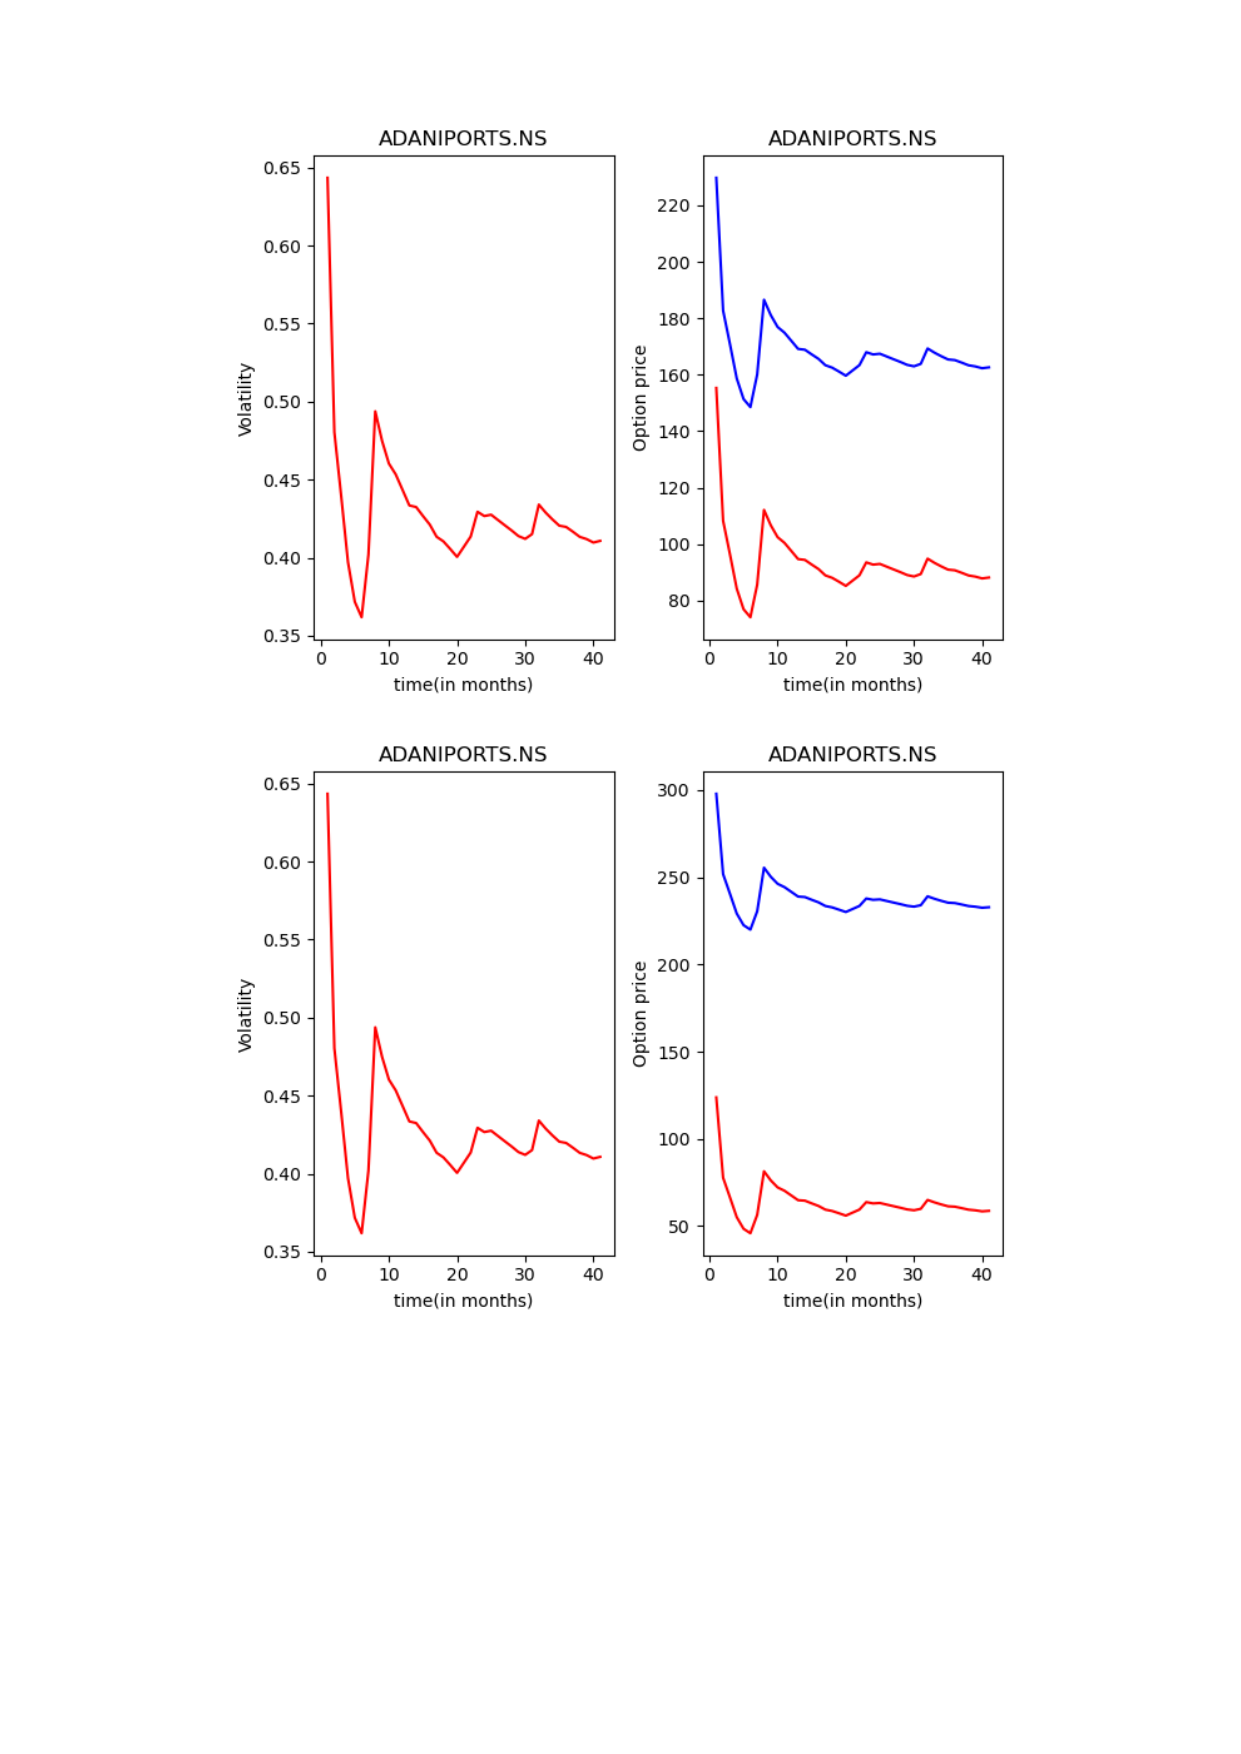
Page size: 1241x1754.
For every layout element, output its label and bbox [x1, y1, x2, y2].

picture [227, 118, 1014, 706]
picture [227, 734, 1014, 1322]
